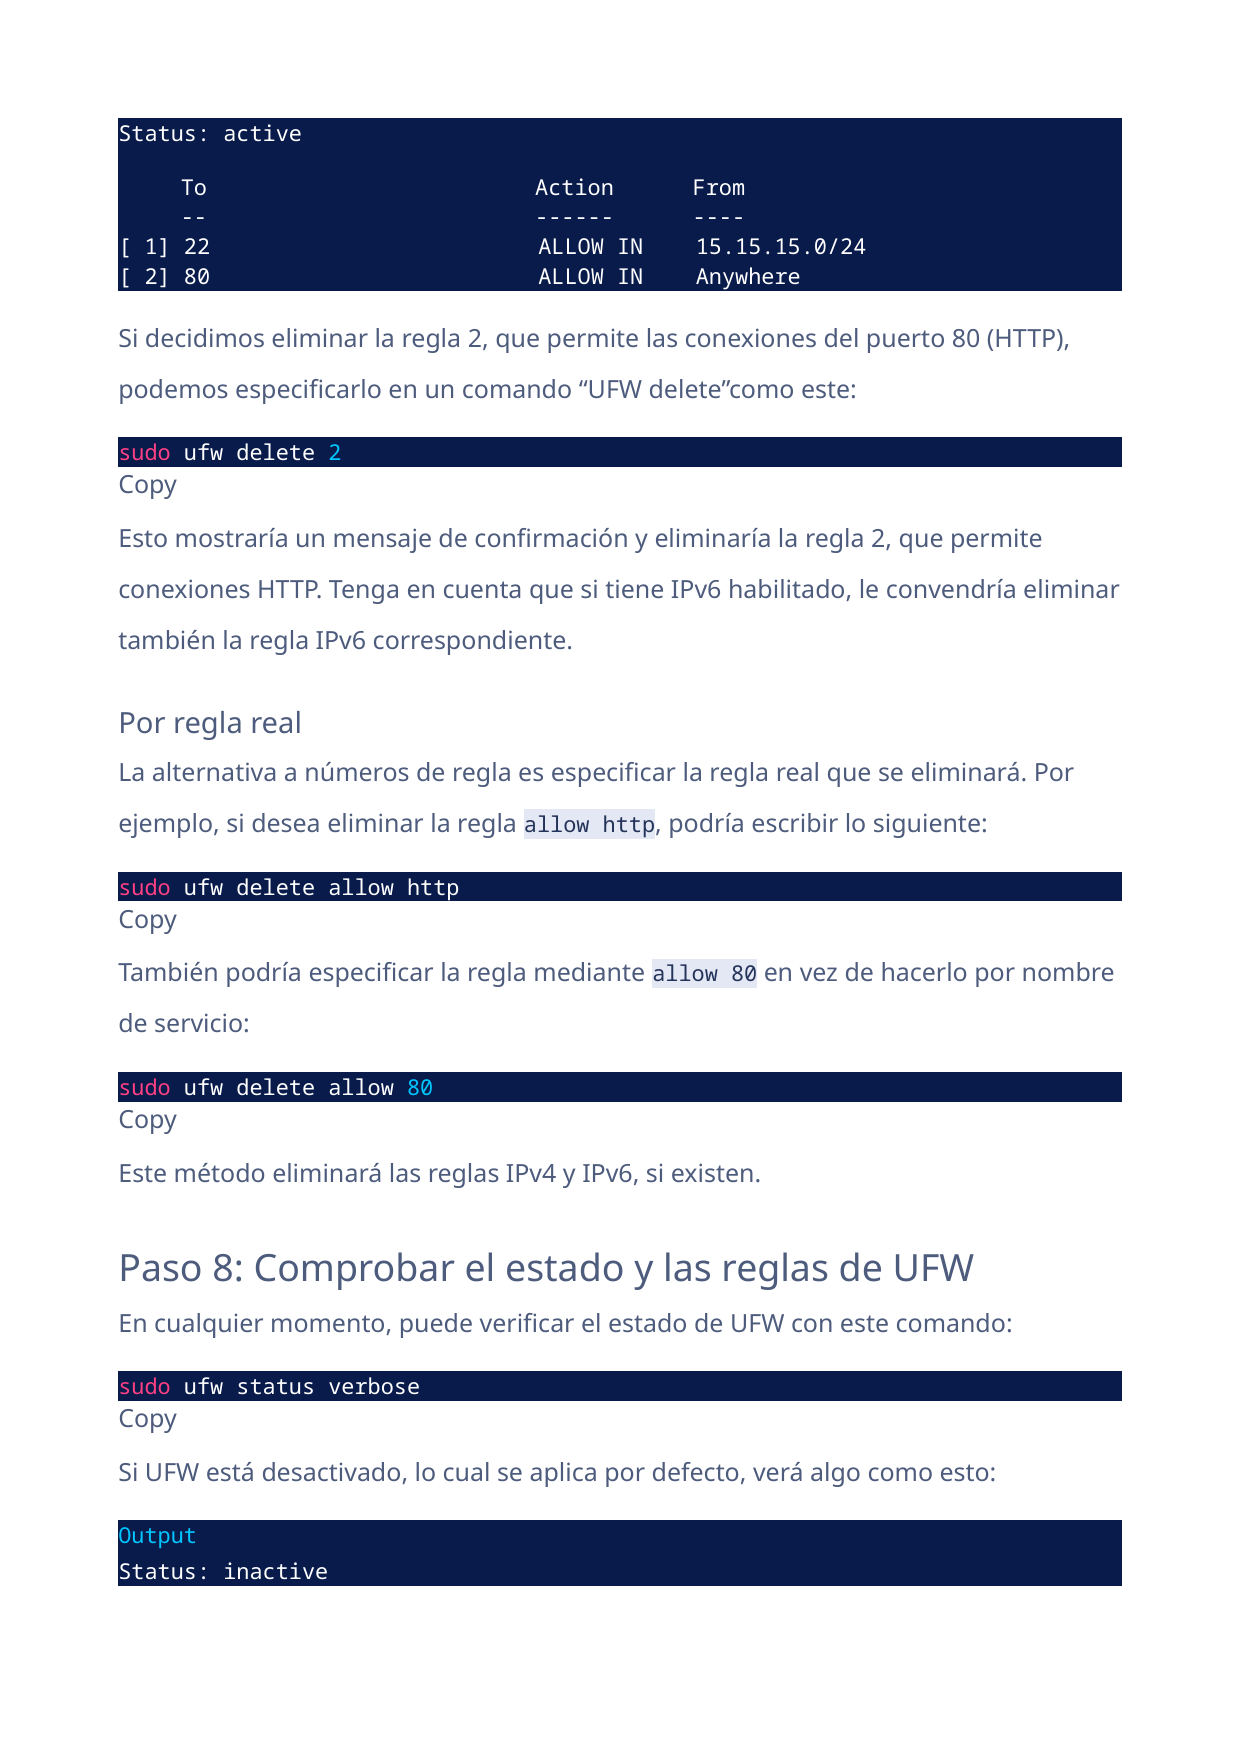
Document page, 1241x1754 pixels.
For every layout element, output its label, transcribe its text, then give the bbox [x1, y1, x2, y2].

text También podría especificar la regla mediante allow 80 en vez de hacerlo por nombre de servicio: [118, 955, 1122, 1040]
text Copy [118, 901, 1122, 935]
text [ 1] 22 ALLOW IN 15.15.15.0/24 [118, 231, 1122, 261]
text Si UFW está desactivado, lo cual se aplica por defecto, verá algo como esto: [118, 1454, 1122, 1488]
text Copy [118, 1102, 1122, 1136]
text Status: active [118, 118, 1122, 148]
subtitle Paso 8: Comprobar el estado y las reglas de UFW [118, 1242, 1122, 1293]
text sudo ufw status verbose [118, 1371, 1122, 1401]
text Este método eliminará las reglas IPv4 y IPv6, si existen. [118, 1155, 1122, 1189]
text Si decidimos eliminar la regla 2, que permite las conexiones del puerto 80 (HTTP), podemos especificarlo en un comando “UFW delete”como este: [118, 320, 1122, 405]
text Copy [118, 1401, 1122, 1435]
text To Action From [118, 172, 1122, 201]
text La alternativa a números de regla es especificar la regla real que se eliminará. Por ejemplo, si desea eliminar la regla allow http, podría escribir lo siguiente: [118, 755, 1122, 840]
text En cualquier momento, puede verificar el estado de UFW con este comando: [118, 1305, 1122, 1339]
text sudo ufw delete allow http [118, 872, 1122, 901]
text Esto mostraría un mensaje de confirmación y eliminaría la regla 2, que permite conexiones HTTP. Tenga en cuenta que si tiene IPv6 habilitado, le convendría eliminar también la regla IPv6 correspondiente. [118, 520, 1122, 657]
text sudo ufw delete allow 80 [118, 1072, 1122, 1102]
text Copy [118, 467, 1122, 501]
subtitle Por regla real [118, 703, 1122, 742]
text sudo ufw delete 2 [118, 437, 1122, 467]
text [ 2] 80 ALLOW IN Anywhere [118, 261, 1122, 291]
text Output [118, 1520, 1122, 1550]
text Status: inactive [118, 1556, 1122, 1586]
text -- ------ ---- [118, 201, 1122, 231]
